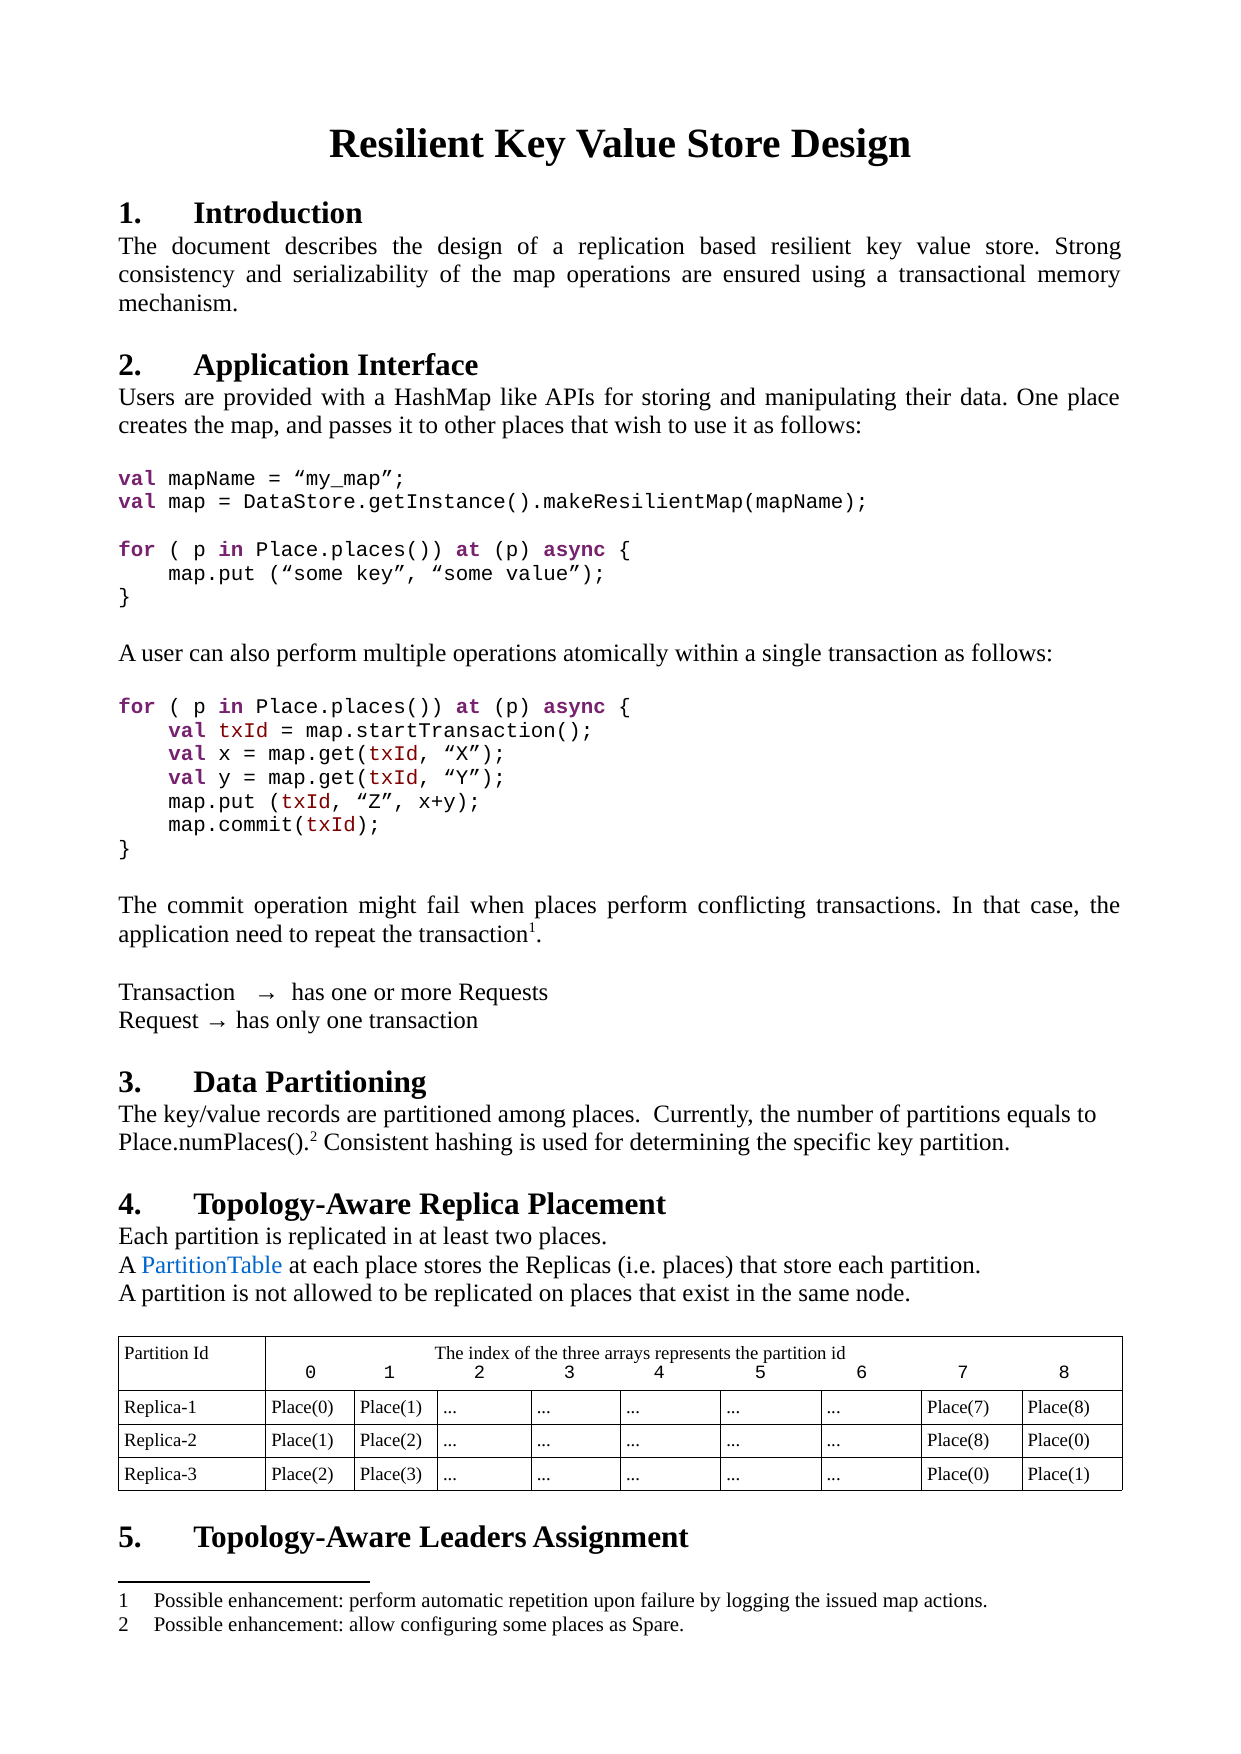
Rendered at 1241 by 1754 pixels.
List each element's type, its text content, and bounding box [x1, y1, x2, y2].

table_cell Replica-1 [119, 1391, 265, 1423]
text val mapName = “my_map”; [118, 468, 1122, 492]
table_cell ... [438, 1425, 531, 1457]
text val x = map.get(txId, “X”); [118, 743, 1122, 767]
text The document describes the design of a replication based resilient key value store. Strong consistency and serializability of the map operations are ensured using a transactional memory mechanism. [118, 231, 1122, 317]
text Users are provided with a HashMap like APIs for storing and manipulating their data. One place creates the map, and passes it to other places that wish to use it as follows: [118, 382, 1122, 439]
text val y = map.get(txId, “Y”); [118, 767, 1122, 791]
table_cell ... [721, 1425, 821, 1457]
list Topology-Aware Leaders Assignment [118, 1518, 1122, 1554]
text Transaction → has one or more Requests [118, 977, 1122, 1005]
table_cell Place(0) [266, 1391, 354, 1423]
text } [118, 586, 1122, 610]
table_cell Place(1) [266, 1425, 354, 1457]
text for ( p in Place.places()) at (p) async { [118, 539, 1122, 562]
table_cell Place(0) [922, 1458, 1022, 1490]
text Each partition is replicated in at least two places. [118, 1221, 1122, 1250]
table_cell ... [822, 1391, 921, 1423]
table_cell Place(7) [922, 1391, 1022, 1423]
table_cell Place(1) [1023, 1458, 1122, 1490]
text A partition is not allowed to be replicated on places that exist in the same node. [118, 1278, 1122, 1307]
table_cell ... [438, 1391, 531, 1423]
table_cell ... [532, 1391, 620, 1423]
text val map = DataStore.getInstance().makeResilientMap(mapName); [118, 492, 1122, 515]
list Introduction [118, 195, 1122, 231]
list Application Interface [118, 346, 1122, 382]
table_header Partition Id [119, 1337, 265, 1390]
table_cell Place(1) [355, 1391, 437, 1423]
text map.put (“some key”, “some value”); [118, 562, 1122, 586]
list Topology-Aware Replica Placement [118, 1185, 1122, 1221]
text } [118, 838, 1122, 862]
table_header The index of the three arrays represents the partition id 0 1 2 3 4 5 6 7 8 [266, 1337, 1122, 1390]
text map.commit(txId); [118, 814, 1122, 838]
text for ( p in Place.places()) at (p) async { [118, 696, 1122, 720]
table_cell Place(2) [266, 1458, 354, 1490]
table_cell Replica-3 [119, 1458, 265, 1490]
text A PartitionTable at each place stores the Replicas (i.e. places) that store each partition. [118, 1250, 1122, 1278]
text Resilient Key Value Store Design [118, 118, 1122, 166]
text A user can also perform multiple operations atomically within a single transaction as follows: [118, 638, 1122, 667]
text The key/value records are partitioned among places. Currently, the number of partitions equals to Place.numPlaces(). Consistent hashing is used for determining the specific key partition. [118, 1099, 1122, 1156]
list Data Partitioning [118, 1063, 1122, 1099]
table_cell ... [621, 1458, 720, 1490]
table_cell ... [721, 1391, 821, 1423]
table_cell ... [822, 1458, 921, 1490]
text Request → has only one transaction [118, 1005, 1122, 1034]
table_cell Place(8) [922, 1425, 1022, 1457]
text Possible enhancement: allow configuring some places as Spare. [118, 1612, 1122, 1636]
table_cell Place(8) [1023, 1391, 1122, 1423]
text The commit operation might fail when places perform conflicting transactions. In that case, the application need to repeat the transaction. [118, 890, 1122, 948]
table_cell Replica-2 [119, 1425, 265, 1457]
table_cell ... [438, 1458, 531, 1490]
table_cell ... [532, 1458, 620, 1490]
table_cell ... [532, 1425, 620, 1457]
text map.put (txId, “Z”, x+y); [118, 791, 1122, 814]
table_cell Place(2) [355, 1425, 437, 1457]
table_cell ... [621, 1425, 720, 1457]
table_cell ... [621, 1391, 720, 1423]
table_cell Place(0) [1023, 1425, 1122, 1457]
table_cell Place(3) [355, 1458, 437, 1490]
table_cell ... [822, 1425, 921, 1457]
text Possible enhancement: perform automatic repetition upon failure by logging the issued map actions. [118, 1588, 1122, 1612]
text val txId = map.startTransaction(); [118, 720, 1122, 743]
table_cell ... [721, 1458, 821, 1490]
